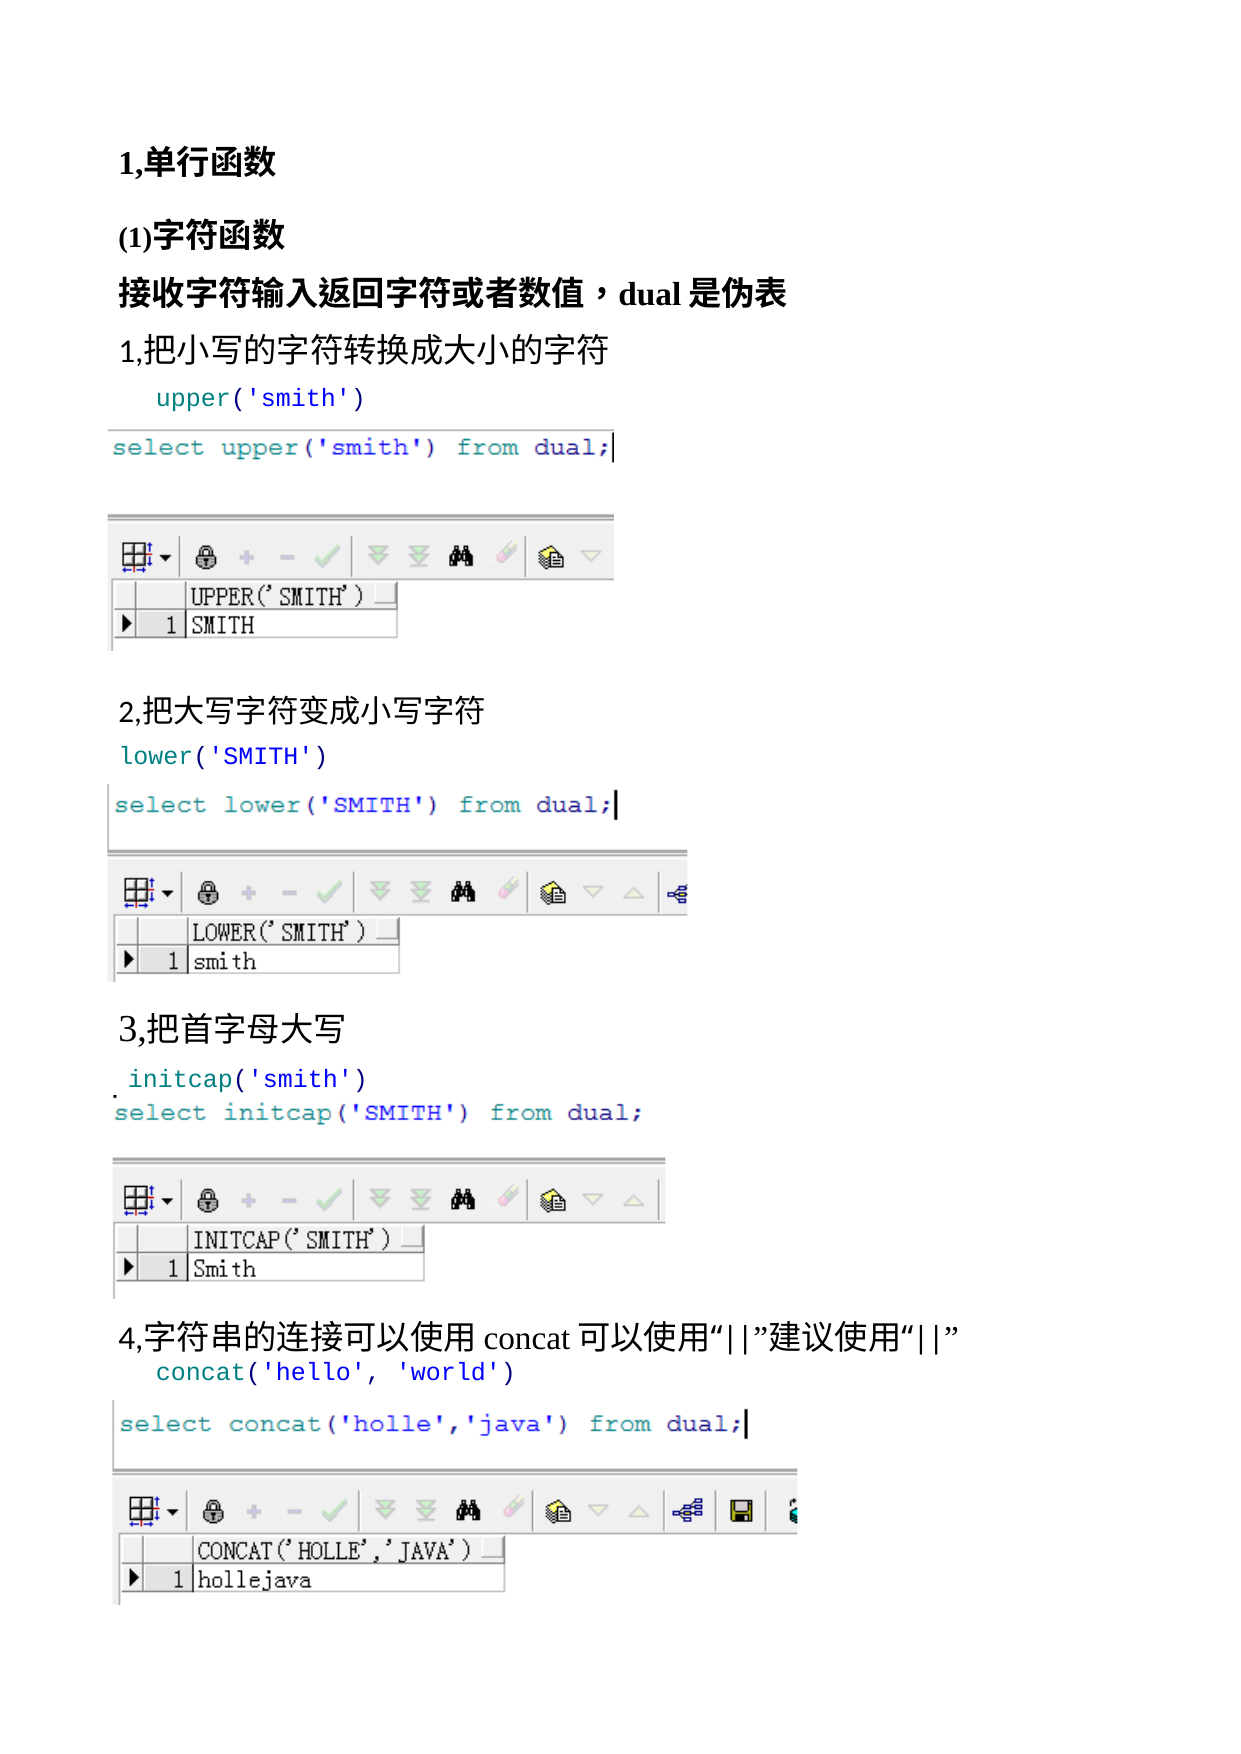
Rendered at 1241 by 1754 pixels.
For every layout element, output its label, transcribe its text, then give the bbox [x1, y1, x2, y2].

text 3,把首字母大写 [118, 1003, 1122, 1051]
picture [106, 784, 688, 982]
text lower('SMITH') [118, 744, 1122, 772]
text 4,字符串的连接可以使用concat可以使用“||”建议使用“||” [118, 1314, 1122, 1359]
text 1,把小写的字符转换成大小的字符 [118, 327, 1122, 373]
text 2,把大写字符变成小写字符 [118, 688, 1122, 731]
subtitle 1,单行函数 [118, 139, 1122, 184]
text upper('smith') [156, 385, 1122, 413]
text 接收字符输入返回字符或者数值，dual是伪表 [118, 269, 1122, 315]
subtitle (1)字符函数 [118, 211, 1122, 257]
picture [108, 1400, 798, 1605]
text initcap('smith') [118, 1051, 1122, 1095]
picture [112, 1095, 666, 1299]
text concat('hello', 'world') [156, 1359, 1122, 1388]
picture [107, 426, 614, 651]
